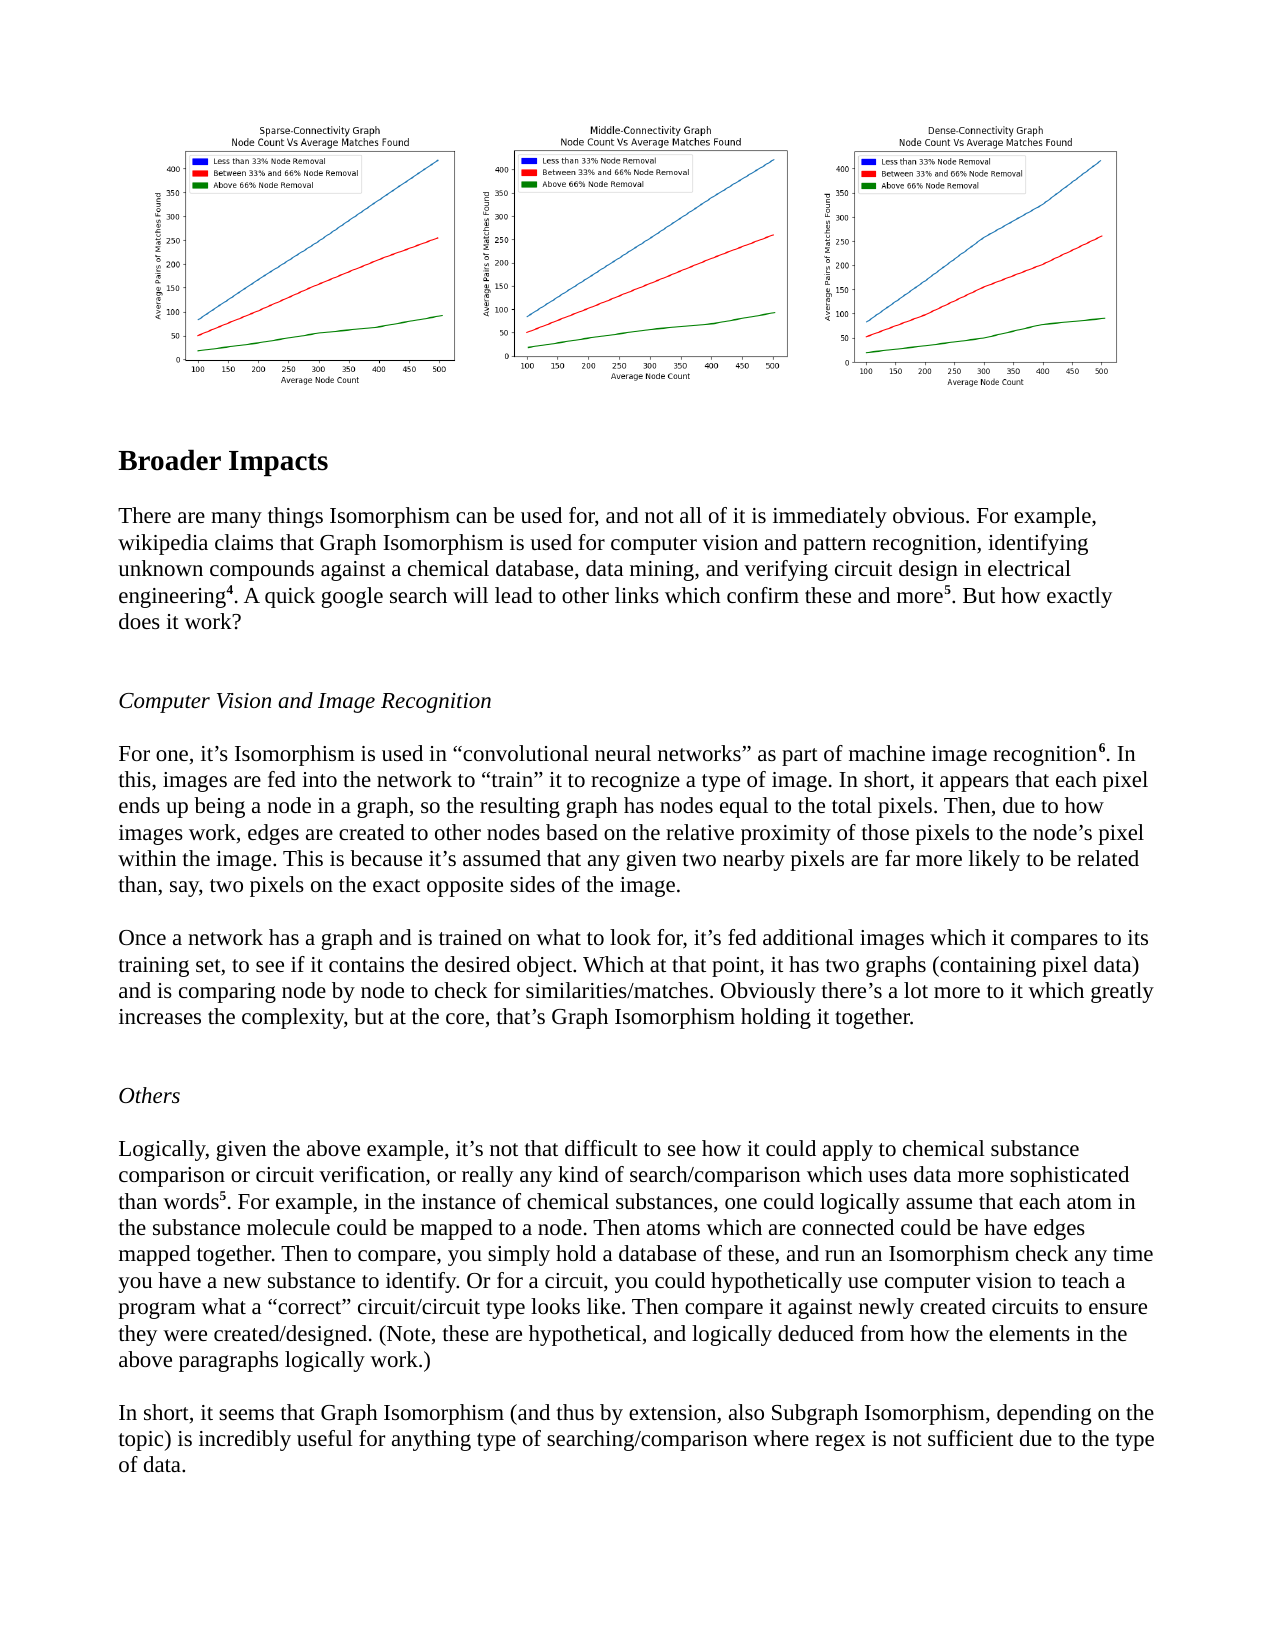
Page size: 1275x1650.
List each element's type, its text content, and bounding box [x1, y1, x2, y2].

text In short, it seems that Graph Isomorphism (and thus by extension, also Subgraph Isomorphism, depending on the topic) is incredibly useful for anything type of searching/comparison where regex is not sufficient due to the type of data. [118, 1399, 1157, 1478]
text Broader Impacts [118, 443, 1157, 476]
text There are many things Isomorphism can be used for, and not all of it is immediately obvious. For example, wikipedia claims that Graph Isomorphism is used for computer vision and pattern recognition, identifying unknown compounds against a chemical database, data mining, and verifying circuit design in electrical engineering4. A quick google search will lead to other links which confirm these and more5. But how exactly does it work? [118, 503, 1157, 634]
picture [142, 118, 1150, 392]
text Computer Vision and Image Recognition [118, 687, 1157, 713]
text Once a network has a graph and is trained on what to look for, it’s fed additional images which it compares to its training set, to see if it contains the desired object. Which at that point, it has two graphs (containing pixel data) and is comparing node by node to check for similarities/matches. Obviously there’s a lot more to it which greatly increases the complexity, but at the core, that’s Graph Isomorphism holding it together. [118, 924, 1157, 1030]
text Others [118, 1082, 1157, 1109]
text For one, it’s Isomorphism is used in “convolutional neural networks” as part of machine image recognition6. In this, images are fed into the network to “train” it to recognize a type of image. In short, it appears that each pixel ends up being a node in a graph, so the resulting graph has nodes equal to the total pixels. Then, due to how images work, edges are created to other nodes based on the relative proximity of those pixels to the node’s pixel within the image. This is because it’s assumed that any given two nearby pixels are far more likely to be related than, say, two pixels on the exact opposite sides of the image. [118, 740, 1157, 898]
text Logically, given the above example, it’s not that difficult to see how it could apply to chemical substance comparison or circuit verification, or really any kind of search/comparison which uses data more sophisticated than words5. For example, in the instance of chemical substances, one could logically assume that each atom in the substance molecule could be mapped to a node. Then atoms which are connected could be have edges mapped together. Then to compare, you simply hold a database of these, and run an Isomorphism check any time you have a new substance to identify. Or for a circuit, you could hypothetically use computer vision to teach a program what a “correct” circuit/circuit type looks like. Then compare it against newly created circuits to ensure they were created/designed. (Note, these are hypothetical, and logically deduced from how the elements in the above paragraphs logically work.) [118, 1135, 1157, 1372]
